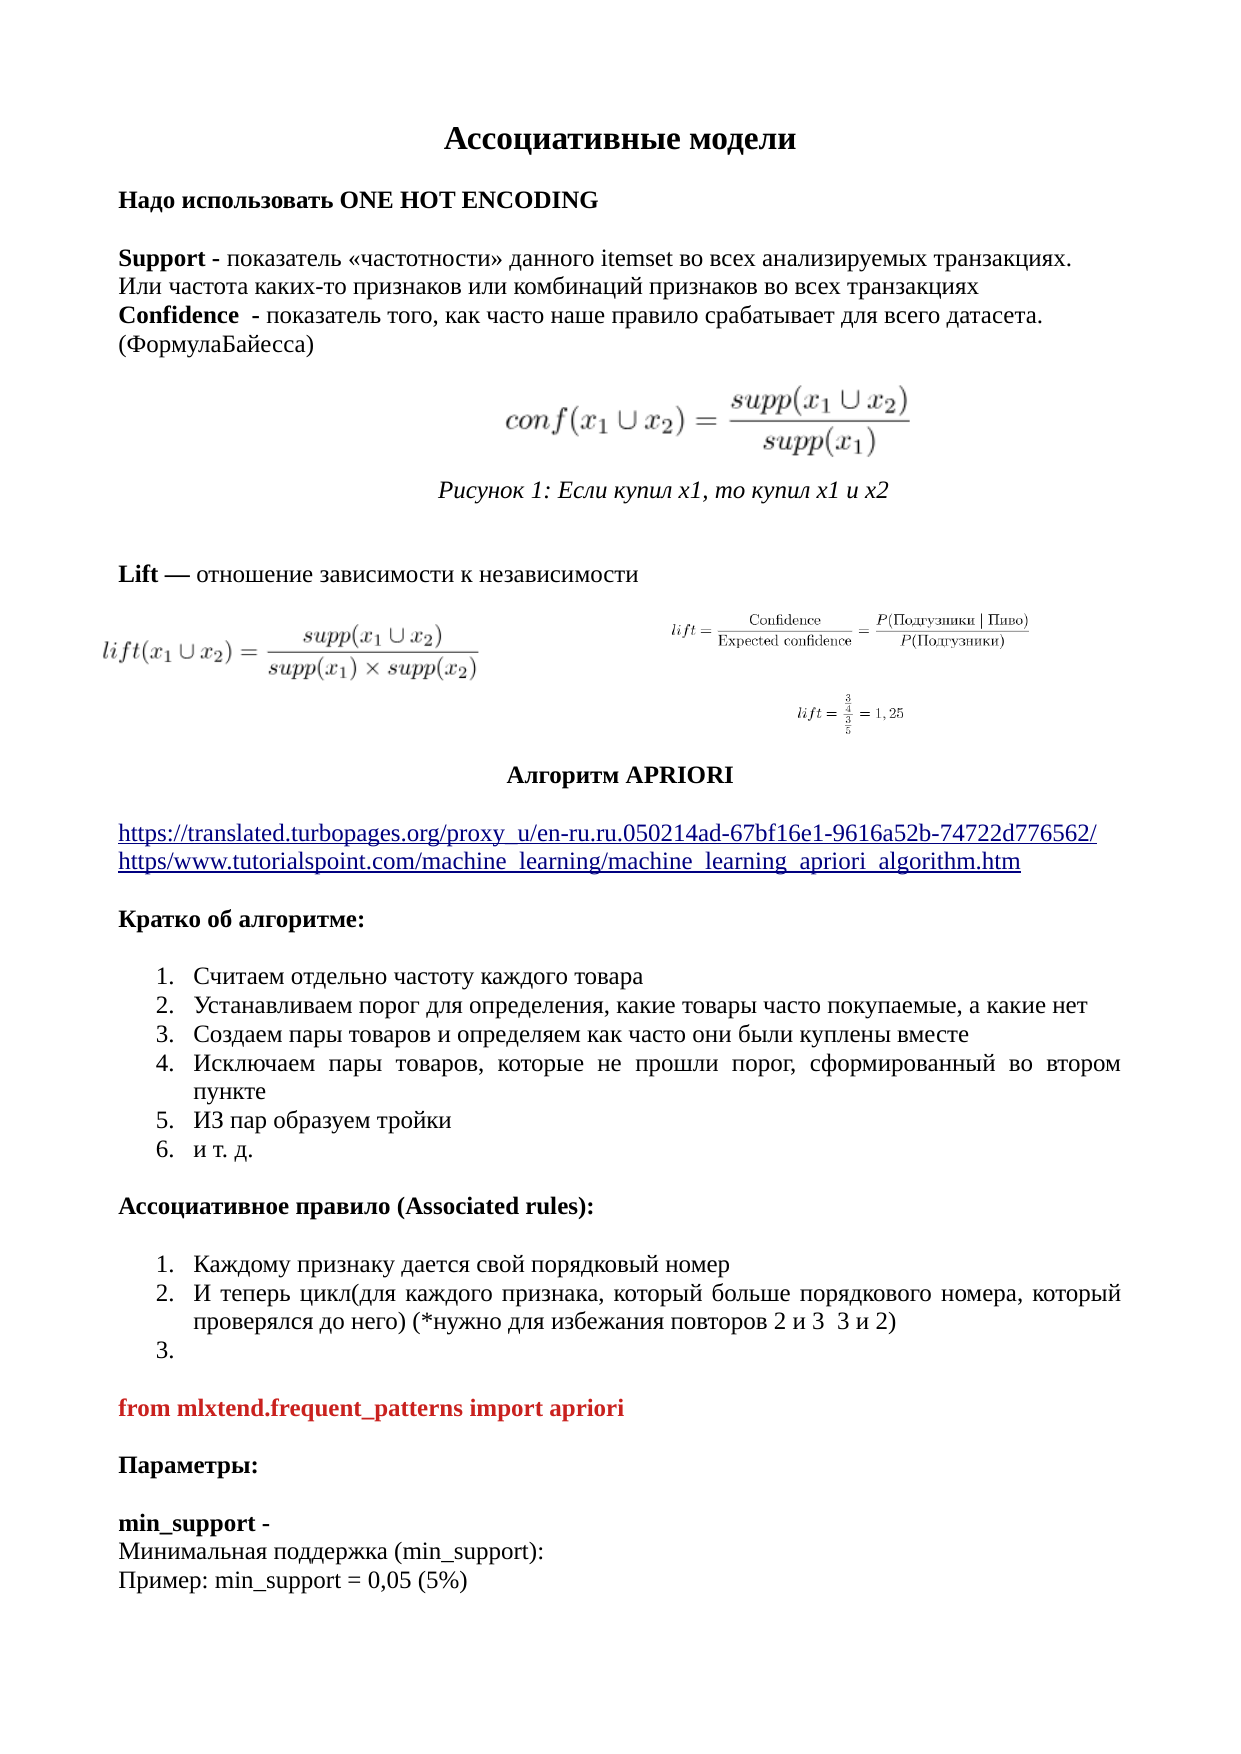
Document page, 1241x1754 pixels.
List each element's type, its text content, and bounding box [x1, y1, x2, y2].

text Support - показатель «частотности» данного itemset во всех анализируемых транзакциях. [118, 243, 1122, 271]
text Пример: min_support = 0,05 (5%) [118, 1565, 1122, 1594]
text [438, 504, 927, 516]
list и т. д. [156, 1134, 1122, 1163]
text Ассоциативные модели [118, 118, 1122, 156]
list Создаем пары товаров и определяем как часто они были куплены вместе [156, 1019, 1122, 1048]
text (ФормулаБайесса) [118, 329, 1122, 386]
text Минимальная поддержка (min_support): [118, 1536, 1122, 1565]
text Или частота каких-то признаков или комбинаций признаков во всех транзакциях [118, 271, 1122, 300]
text Рисунок 1: Если купил x1, то купил x1 и x2 [438, 348, 927, 504]
text Надо использовать ONE HOT ENCODING [118, 185, 1122, 214]
text Алгоритм APRIORI [118, 760, 1122, 789]
text Ассоциативное правило (Associated rules): [118, 1191, 1122, 1220]
picture [446, 356, 936, 476]
text Lift — отношение зависимости к независимости [118, 559, 1122, 588]
list Считаем отдельно частоту каждого товара [156, 961, 1122, 990]
text Кратко об алгоритме: [118, 904, 1122, 933]
picture [664, 589, 1054, 736]
list ИЗ пар образуем тройки [156, 1105, 1122, 1134]
list Исключаем пары товаров, которые не прошли порог, сформированный во втором пункте [156, 1048, 1122, 1105]
list Каждому признаку дается свой порядковый номер [156, 1249, 1122, 1278]
list Устанавливаем порог для определения, какие товары часто покупаемые, а какие нет [156, 990, 1122, 1019]
text Параметры: [118, 1450, 1122, 1479]
text Confidence - показатель того, как часто наше правило срабатывает для всего датасета. [118, 300, 1122, 329]
text from mlxtend.frequent_patterns import apriori [118, 1393, 1122, 1421]
text min_support - [118, 1508, 1122, 1536]
picture [99, 606, 483, 701]
list И теперь цикл(для каждого признака, который больше порядкового номера, который проверялся до него) (*нужно для избежания повторов 2 и 3 3 и 2) [156, 1278, 1122, 1335]
text https://translated.turbopages.org/proxy_u/en-ru.ru.050214ad-67bf16e1-9616a52b-74722d776562/https/www.tutorialspoint.com/machine_learning/machine_learning_apriori_algorithm.htm [118, 818, 1122, 875]
